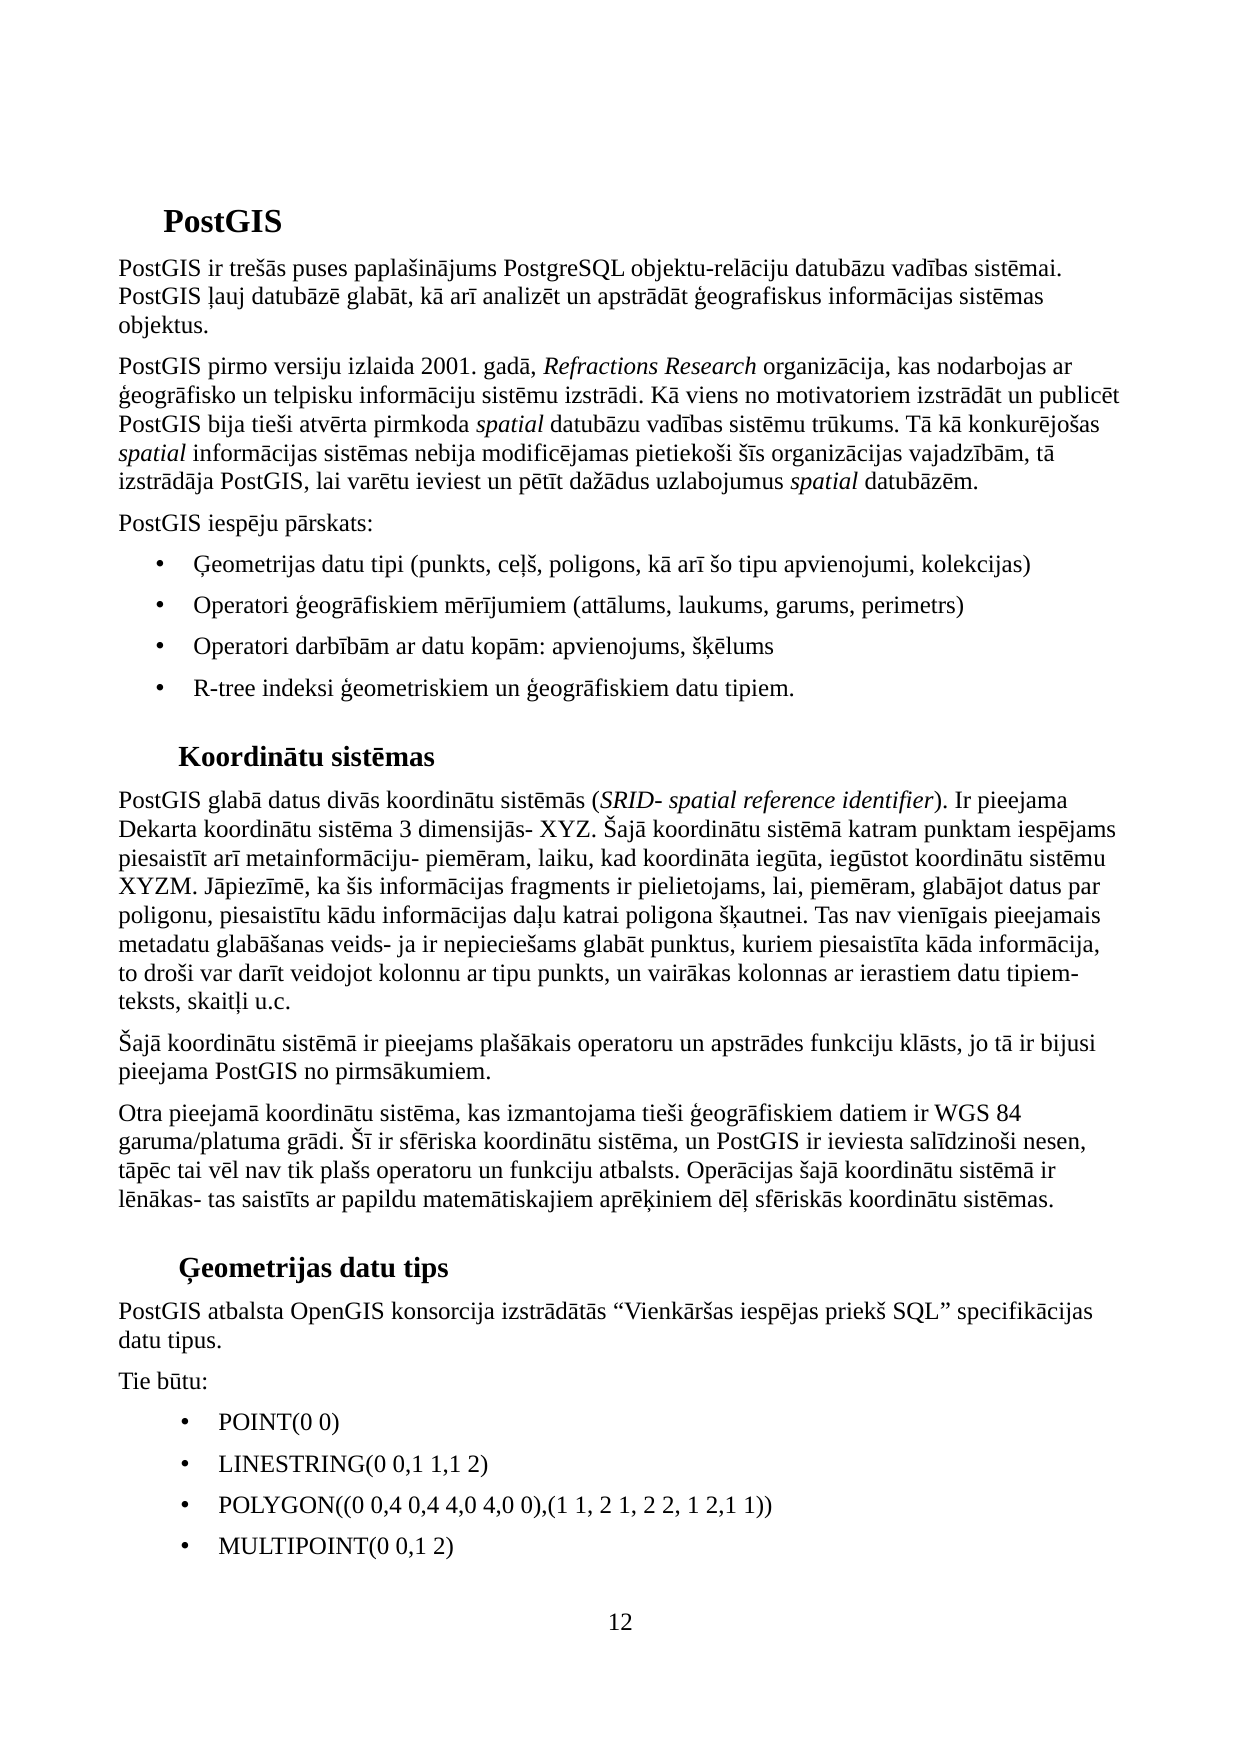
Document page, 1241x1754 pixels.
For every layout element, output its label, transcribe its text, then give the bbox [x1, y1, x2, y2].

subtitle Ģeometrijas datu tips [118, 1250, 1122, 1284]
text Otra pieejamā koordinātu sistēma, kas izmantojama tieši ģeogrāfiskiem datiem ir WGS 84 garuma/platuma grādi. Šī ir sfēriska koordinātu sistēma, un PostGIS ir ieviesta salīdzinoši nesen, tāpēc tai vēl nav tik plašs operatoru un funkciju atbalsts. Operācijas šajā koordinātu sistēmā ir lēnākas- tas saistīts ar papildu matemātiskajiem aprēķiniem dēļ sfēriskās koordinātu sistēmas. [118, 1098, 1122, 1213]
list Ģeometrijas datu tipi (punkts, ceļš, poligons, kā arī šo tipu apvienojumi, kolekcijas) [156, 549, 1122, 578]
subtitle Koordinātu sistēmas [118, 739, 1122, 773]
text PostGIS ir trešās puses paplašinājums PostgreSQL objektu-relāciju datubāzu vadības sistēmai. PostGIS ļauj datubāzē glabāt, kā arī analizēt un apstrādāt ģeografiskus informācijas sistēmas objektus. [118, 253, 1122, 339]
list LINESTRING(0 0,1 1,1 2) [181, 1449, 1122, 1477]
list Operatori ģeogrāfiskiem mērījumiem (attālums, laukums, garums, perimetrs) [156, 590, 1122, 619]
text PostGIS atbalsta OpenGIS konsorcija izstrādātās “Vienkāršas iespējas priekš SQL” specifikācijas datu tipus. [118, 1296, 1122, 1354]
subtitle PostGIS [118, 201, 1122, 240]
text PostGIS pirmo versiju izlaida 2001. gadā, Refractions Research organizācija, kas nodarbojas ar ģeogrāfisko un telpisku informāciju sistēmu izstrādi. Kā viens no motivatoriem izstrādāt un publicēt PostGIS bija tieši atvērta pirmkoda spatial datubāzu vadības sistēmu trūkums. Tā kā konkurējošas spatial informācijas sistēmas nebija modificējamas pietiekoši šīs organizācijas vajadzībām, tā izstrādāja PostGIS, lai varētu ieviest un pētīt dažādus uzlabojumus spatial datubāzēm. [118, 351, 1122, 495]
list POLYGON((0 0,4 0,4 4,0 4,0 0),(1 1, 2 1, 2 2, 1 2,1 1)) [181, 1490, 1122, 1519]
text PostGIS glabā datus divās koordinātu sistēmās (SRID- spatial reference identifier). Ir pieejama Dekarta koordinātu sistēma 3 dimensijās- XYZ. Šajā koordinātu sistēmā katram punktam iespējams piesaistīt arī metainformāciju- piemēram, laiku, kad koordināta iegūta, iegūstot koordinātu sistēmu XYZM. Jāpiezīmē, ka šis informācijas fragments ir pielietojams, lai, piemēram, glabājot datus par poligonu, piesaistītu kādu informācijas daļu katrai poligona šķautnei. Tas nav vienīgais pieejamais metadatu glabāšanas veids- ja ir nepieciešams glabāt punktus, kuriem piesaistīta kāda informācija, to droši var darīt veidojot kolonnu ar tipu punkts, un vairākas kolonnas ar ierastiem datu tipiem- teksts, skaitļi u.c. [118, 785, 1122, 1015]
list MULTIPOINT(0 0,1 2) [181, 1531, 1122, 1560]
text Šajā koordinātu sistēmā ir pieejams plašākais operatoru un apstrādes funkciju klāsts, jo tā ir bijusi pieejama PostGIS no pirmsākumiem. [118, 1028, 1122, 1085]
list Operatori darbībām ar datu kopām: apvienojums, šķēlums [156, 631, 1122, 660]
list POINT(0 0) [181, 1407, 1122, 1436]
text PostGIS iespēju pārskats: [118, 508, 1122, 536]
text Tie būtu: [118, 1366, 1122, 1395]
list R-tree indeksi ģeometriskiem un ģeogrāfiskiem datu tipiem. [156, 673, 1122, 701]
